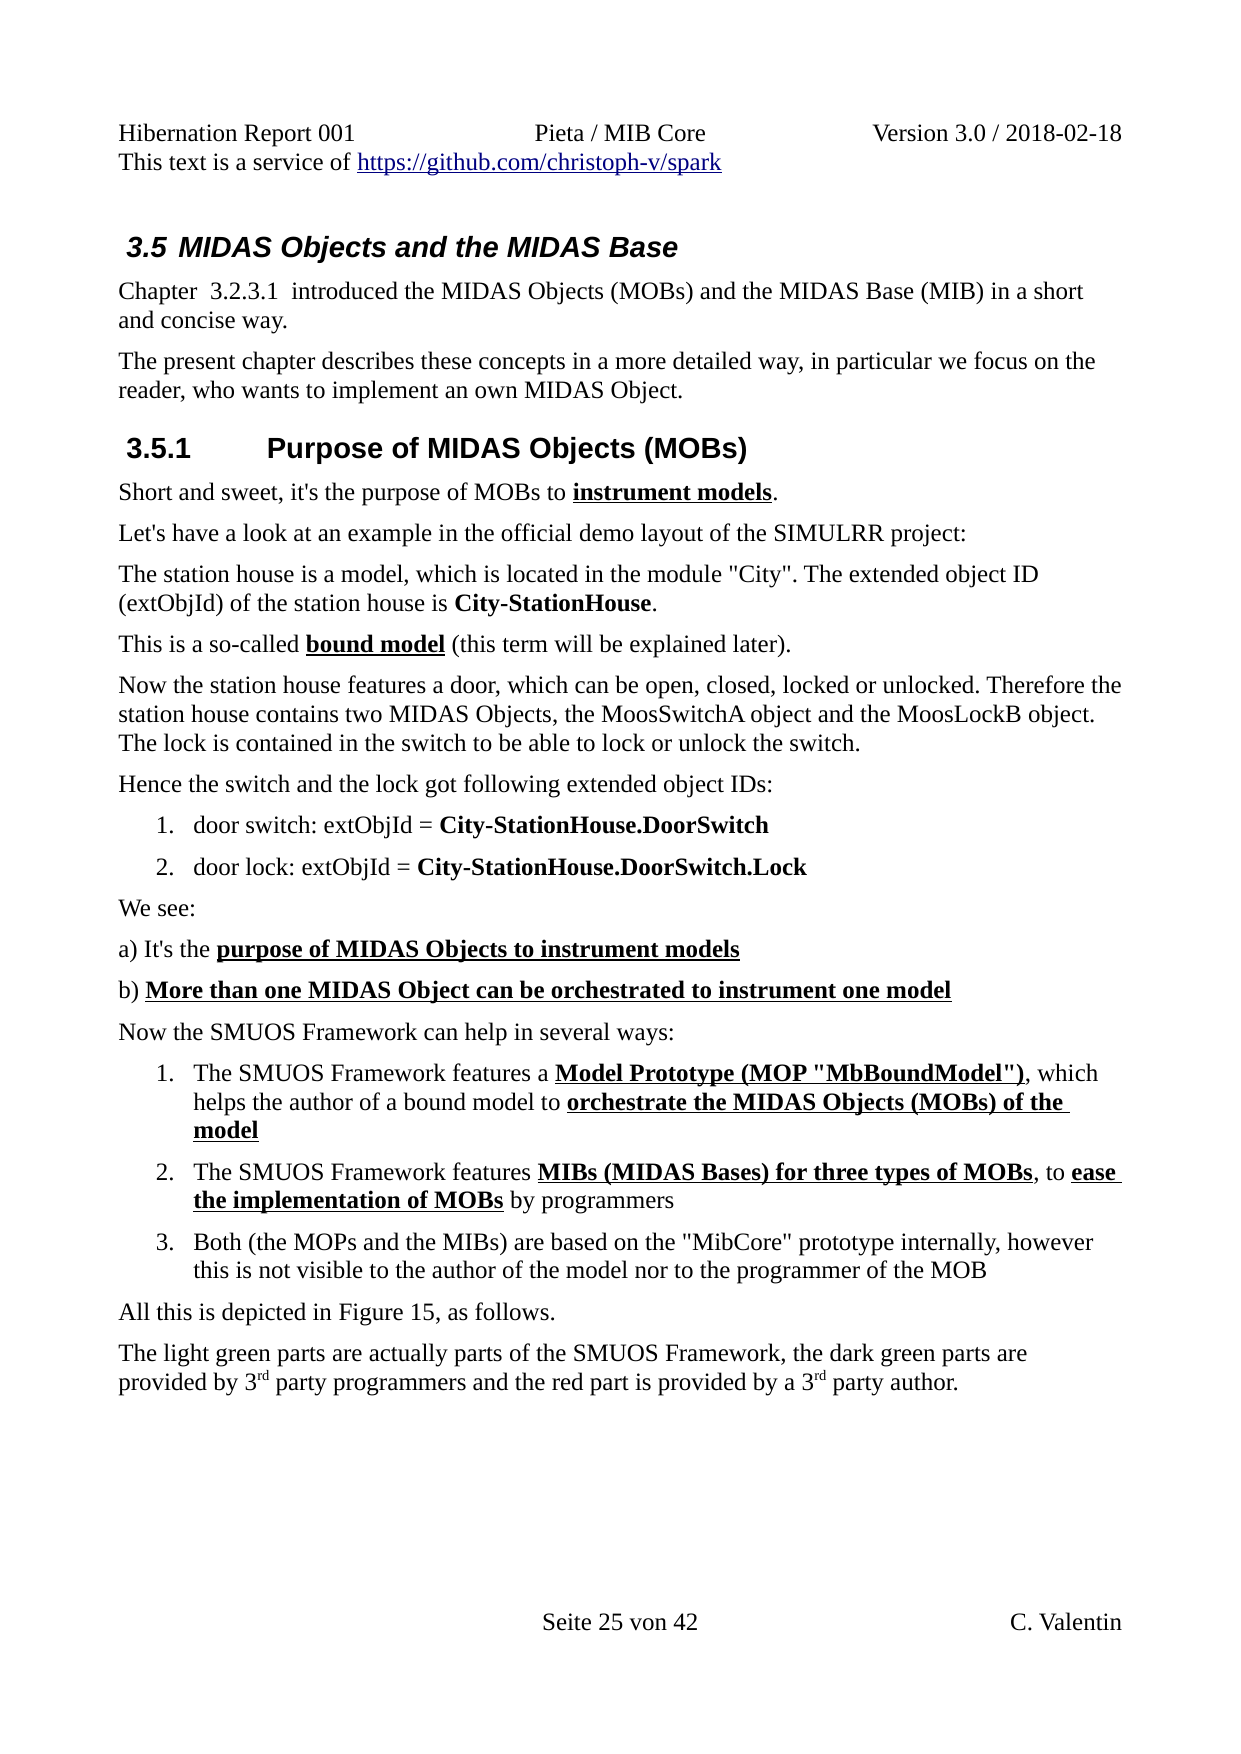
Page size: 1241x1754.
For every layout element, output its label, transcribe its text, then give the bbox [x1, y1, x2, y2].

list The present chapter describes these concepts in a more detailed way, in particular we focus on the reader, who wants to implement an own MIDAS Object. [81, 346, 1122, 404]
subtitle MIDAS Objects and the MIDAS Base [118, 230, 1122, 264]
subtitle Purpose of MIDAS Objects (MOBs) [118, 431, 1122, 464]
list The SMUOS Framework features a Model Prototype (MOP "MbBoundModel"), which helps the author of a bound model to orchestrate the MIDAS Objects (MOBs) of the model [156, 1058, 1122, 1144]
text All this is depicted in Figure 15, as follows. [118, 1297, 1122, 1326]
text a) It's the purpose of MIDAS Objects to instrument models [118, 934, 1122, 963]
text Hence the switch and the lock got following extended object IDs: [118, 769, 1122, 798]
list Chapter 3.2.3.1 introduced the MIDAS Objects (MOBs) and the MIDAS Base (MIB) in a short and concise way. [81, 276, 1122, 334]
text We see: [118, 893, 1122, 922]
text The station house is a model, which is located in the module "City". The extended object ID (extObjId) of the station house is City-StationHouse. [118, 559, 1122, 617]
text The light green parts are actually parts of the SMUOS Framework, the dark green parts are provided by 3rd party programmers and the red part is provided by a 3rd party author. [118, 1338, 1122, 1396]
text Short and sweet, it's the purpose of MOBs to instrument models. [118, 477, 1122, 506]
list door switch: extObjId = City-StationHouse.DoorSwitch [156, 811, 1122, 839]
list door lock: extObjId = City-StationHouse.DoorSwitch.Lock [156, 852, 1122, 881]
list The SMUOS Framework features MIBs (MIDAS Bases) for three types of MOBs, to ease the implementation of MOBs by programmers [156, 1157, 1122, 1214]
list Both (the MOPs and the MIBs) are based on the "MibCore" prototype internally, however this is not visible to the author of the model nor to the programmer of the MOB [156, 1227, 1122, 1284]
text b) More than one MIDAS Object can be orchestrated to instrument one model [118, 976, 1122, 1004]
text Now the station house features a door, which can be open, closed, locked or unlocked. Therefore the station house contains two MIDAS Objects, the MoosSwitchA object and the MoosLockB object. The lock is contained in the switch to be able to lock or unlock the switch. [118, 671, 1122, 757]
text Let's have a look at an example in the official demo layout of the SIMULRR project: [118, 518, 1122, 547]
text This is a so-called bound model (this term will be explained later). [118, 629, 1122, 658]
text Now the SMUOS Framework can help in several ways: [118, 1017, 1122, 1046]
